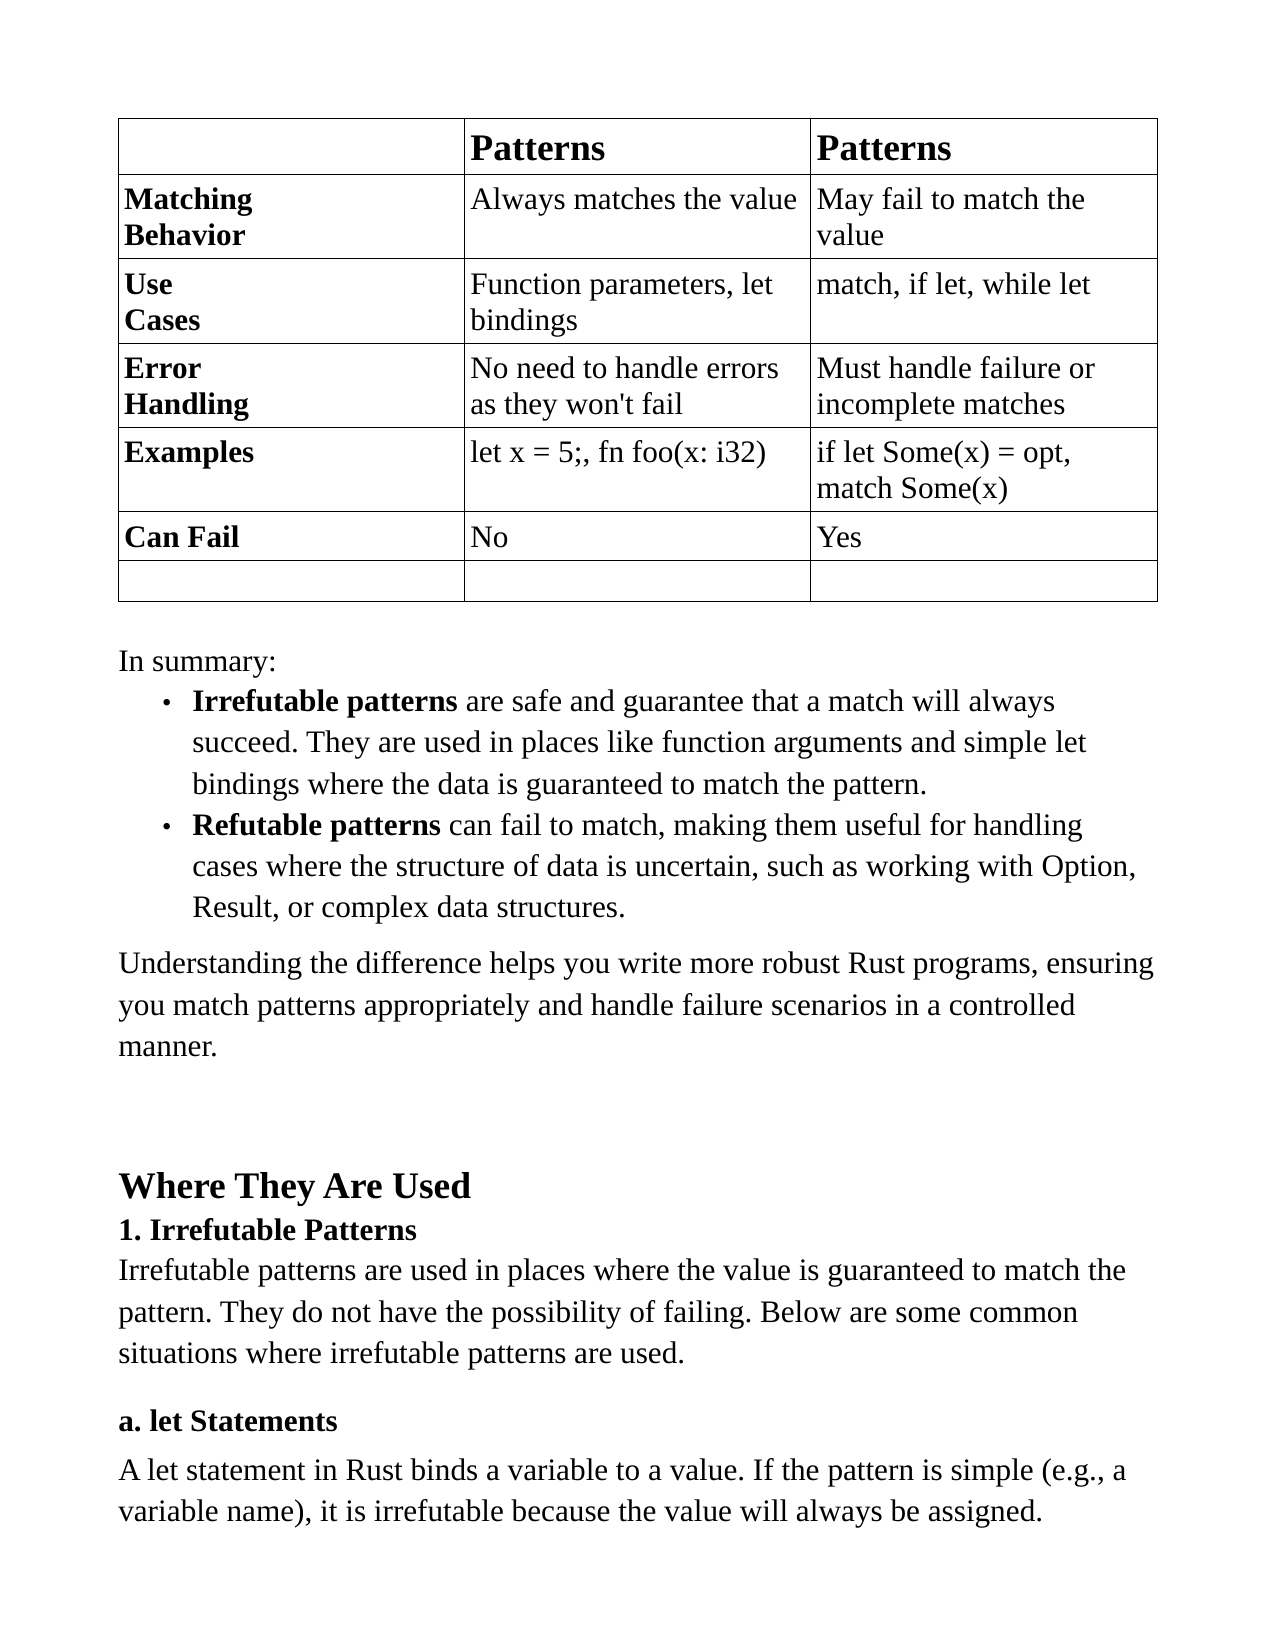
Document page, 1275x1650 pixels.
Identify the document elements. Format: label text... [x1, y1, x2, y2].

text Where They Are Used [118, 1163, 1157, 1206]
table_cell let x = 5;, fn foo(x: i32) [465, 428, 810, 511]
text Irrefutable patterns are used in places where the value is guaranteed to match the pattern. They do not have the possibility of failing. Below are some common situations where irrefutable patterns are used. [118, 1252, 1157, 1370]
table_cell Must handle failure or incomplete matches [811, 344, 1157, 427]
table_cell Error Handling [119, 344, 464, 427]
table_cell Can Fail [119, 512, 464, 560]
subtitle 1. Irrefutable Patterns [118, 1211, 1157, 1247]
table_cell [811, 561, 1157, 601]
table_header Patterns [811, 119, 1157, 174]
table_cell [465, 561, 810, 601]
text In summary: [118, 642, 1157, 678]
text Understanding the difference helps you write more robust Rust programs, ensuring you match patterns appropriately and handle failure scenarios in a controlled manner. [118, 944, 1157, 1063]
table_cell Matching Behavior [119, 175, 464, 258]
text A let statement in Rust binds a variable to a value. If the pattern is simple (e.g., a variable name), it is irrefutable because the value will always be assigned. [118, 1451, 1157, 1528]
table_cell Function parameters, let bindings [465, 259, 810, 342]
table_cell Always matches the value [465, 175, 810, 258]
list Irrefutable patterns are safe and guarantee that a match will always succeed. They are used in places like function arguments and simple let bindings where the data is guaranteed to match the pattern. [162, 682, 1157, 801]
table_cell if let Some(x) = opt, match Some(x) [811, 428, 1157, 511]
table_cell [119, 561, 464, 601]
table_cell Yes [811, 512, 1157, 560]
subtitle a. let Statements [118, 1402, 1157, 1438]
table_header Patterns [465, 119, 810, 174]
list Refutable patterns can fail to match, making them useful for handling cases where the structure of data is uncertain, such as working with Option, Result, or complex data structures. [162, 806, 1157, 924]
table_cell Examples [119, 428, 464, 511]
table_cell May fail to match the value [811, 175, 1157, 258]
table_cell Use Cases [119, 259, 464, 342]
table_cell No [465, 512, 810, 560]
table_header [119, 119, 464, 174]
table_cell No need to handle errors as they won't fail [465, 344, 810, 427]
table_cell match, if let, while let [811, 259, 1157, 342]
